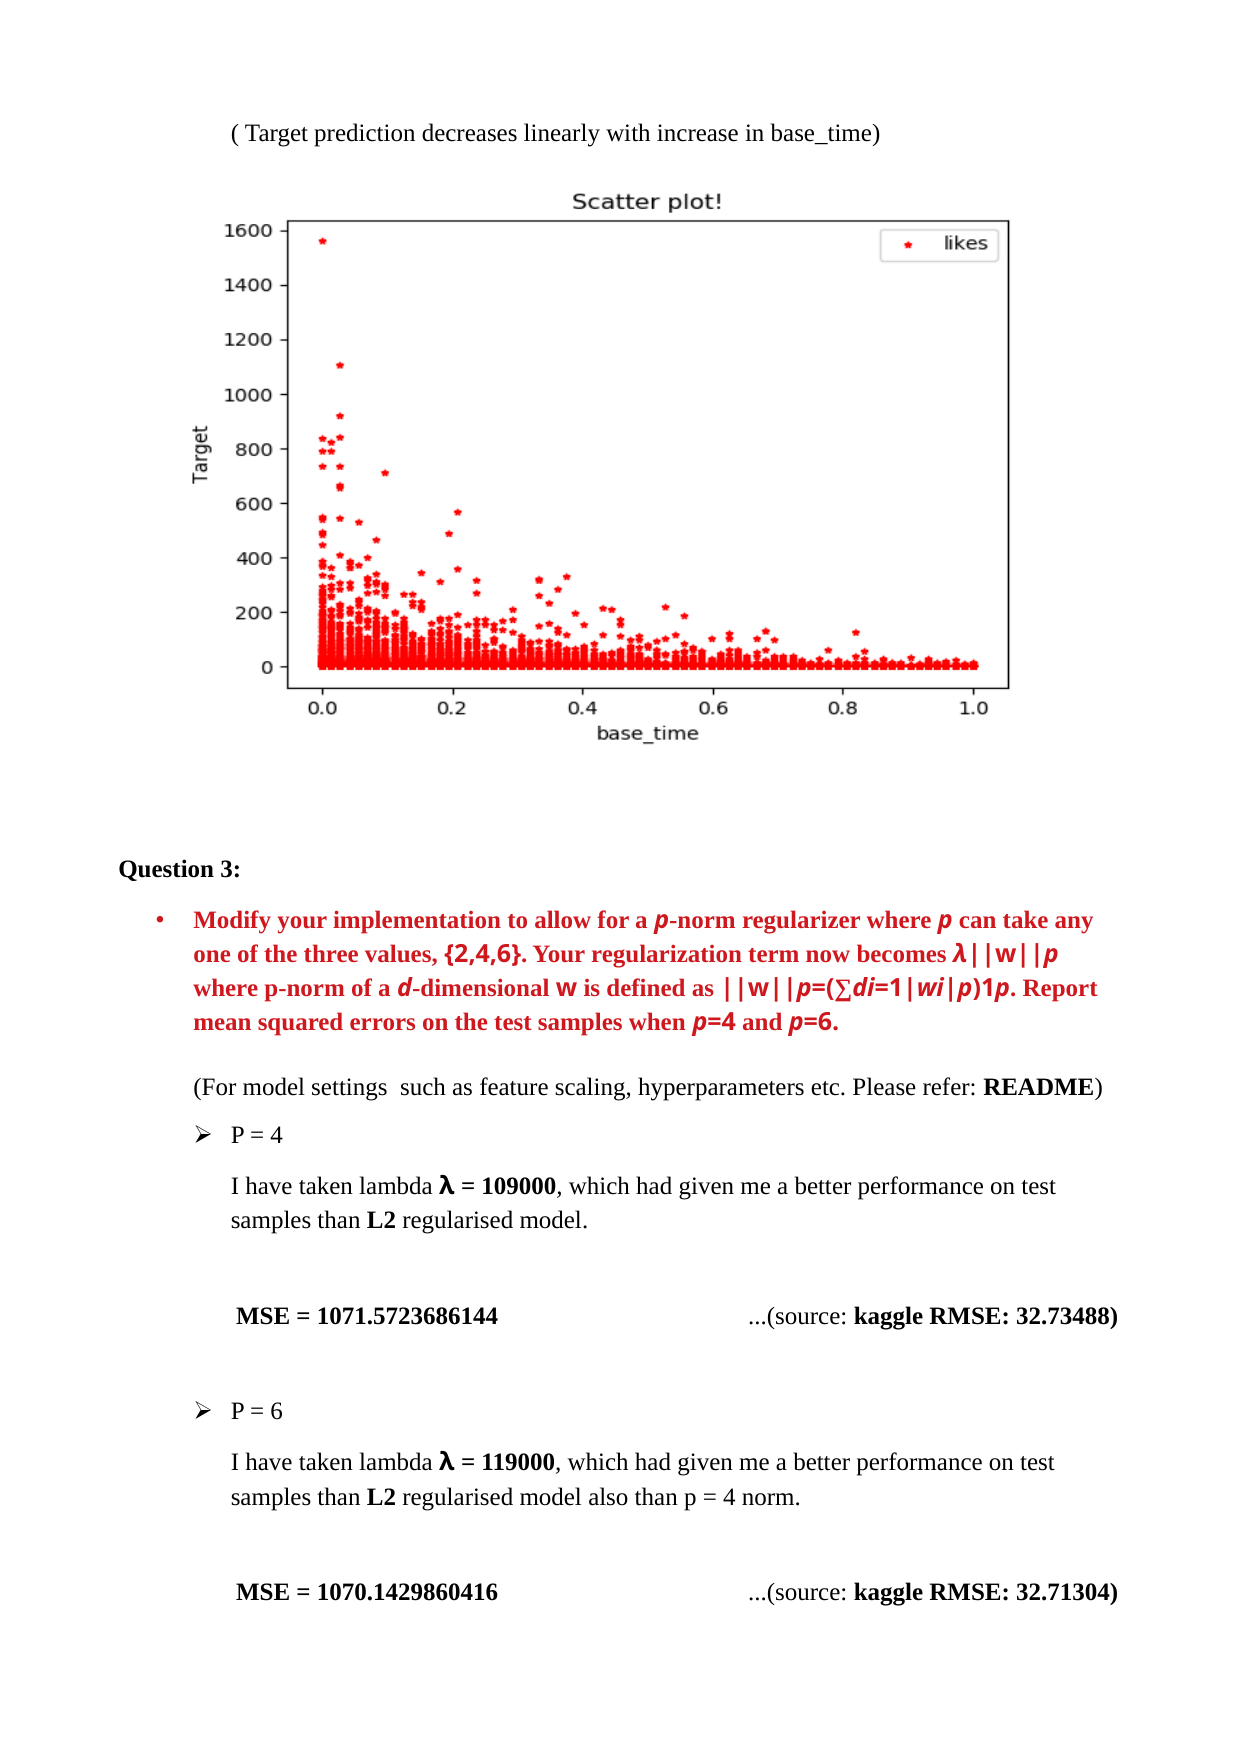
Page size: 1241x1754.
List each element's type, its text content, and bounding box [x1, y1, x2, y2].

list (For model settings such as feature scaling, hyperparameters etc. Please refer: README) [156, 1072, 1122, 1101]
text Question 3: [118, 854, 1122, 883]
list P = 6 [193, 1396, 1122, 1425]
list I have taken lambda λ = 119000, which had given me a better performance on test samples than L2 regularised model also than p = 4 norm. [193, 1444, 1122, 1511]
list Modify your implementation to allow for a p-norm regularizer where p can take any one of the three values, {2,4,6}. Your regularization term now becomes λ||w||p where p-norm of a d-dimensional w is defined as ||w||p=(∑di=1|wi|p)1p. Report mean squared errors on the test samples when p=4 and p=6. [156, 902, 1122, 1038]
list I have taken lambda λ = 109000, which had given me a better performance on test samples than L2 regularised model. [193, 1167, 1122, 1234]
text MSE = 1070.1429860416 ...(source: kaggle RMSE: 32.71304) [118, 1577, 1122, 1606]
picture [171, 147, 1101, 755]
list P = 4 [193, 1120, 1122, 1148]
text MSE = 1071.5723686144 ...(source: kaggle RMSE: 32.73488) [118, 1301, 1122, 1329]
list ( Target prediction decreases linearly with increase in base_time) [193, 118, 1122, 147]
